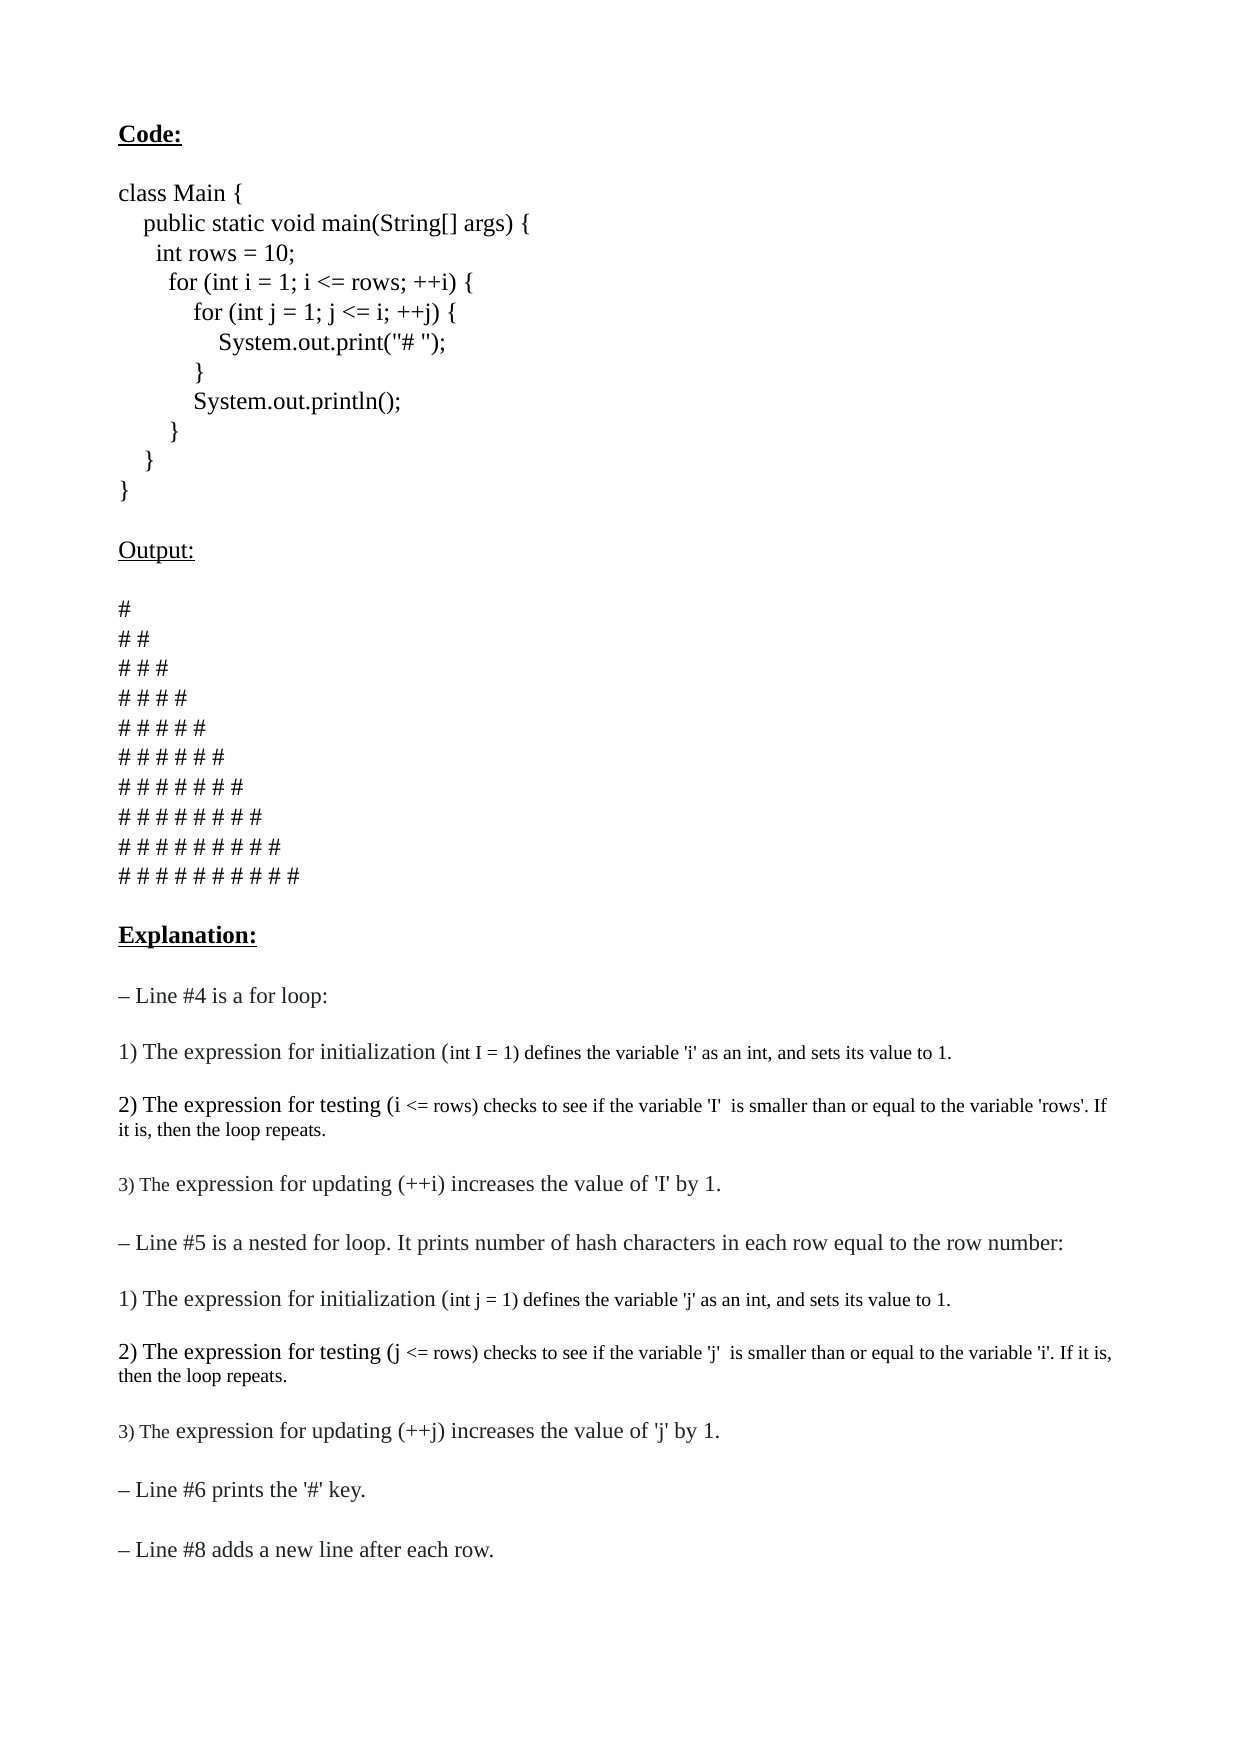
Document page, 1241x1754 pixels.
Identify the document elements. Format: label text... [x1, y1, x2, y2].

text – Line #4 is a for loop: [118, 979, 1122, 1009]
text 3) The expression for updating (++i) increases the value of 'I' by 1. [118, 1167, 1122, 1196]
text System.out.print("# "); [118, 326, 1122, 356]
text } [118, 356, 1122, 385]
text # # # [118, 652, 1122, 682]
text – Line #5 is a nested for loop. It prints number of hash characters in each row equal to the row number: [118, 1226, 1122, 1256]
text # [118, 593, 1122, 623]
text public static void main(String[] args) { [118, 207, 1122, 237]
text System.out.println(); [118, 385, 1122, 415]
text int rows = 10; [118, 237, 1122, 267]
text – Line #8 adds a new line after each row. [118, 1532, 1122, 1562]
text 2) The expression for testing (i <= rows) checks to see if the variable 'I' is smaller than or equal to the variable 'rows'. If it is, then the loop repeats. [118, 1091, 1122, 1140]
text # # [118, 623, 1122, 652]
text for (int j = 1; j <= i; ++j) { [118, 296, 1122, 326]
text # # # # # # # [118, 771, 1122, 801]
text # # # # [118, 682, 1122, 712]
text } [118, 474, 1122, 504]
text 2) The expression for testing (j <= rows) checks to see if the variable 'j' is smaller than or equal to the variable 'i'. If it is, then the loop repeats. [118, 1338, 1122, 1387]
text # # # # # [118, 712, 1122, 742]
text Code: [118, 118, 1122, 148]
text # # # # # # [118, 742, 1122, 771]
text – Line #6 prints the '#' key. [118, 1473, 1122, 1503]
text } [118, 415, 1122, 445]
text # # # # # # # # # # [118, 860, 1122, 890]
text 1) The expression for initialization (int j = 1) defines the variable 'j' as an int, and sets its value to 1. [118, 1285, 1122, 1312]
text # # # # # # # # [118, 801, 1122, 831]
text class Main { [118, 177, 1122, 207]
text 3) The expression for updating (++j) increases the value of 'j' by 1. [118, 1414, 1122, 1443]
text # # # # # # # # # [118, 831, 1122, 860]
text 1) The expression for initialization (int I = 1) defines the variable 'i' as an int, and sets its value to 1. [118, 1038, 1122, 1065]
text Output: [118, 534, 1122, 563]
text Explanation: [118, 920, 1122, 949]
text } [118, 445, 1122, 474]
text for (int i = 1; i <= rows; ++i) { [118, 267, 1122, 296]
